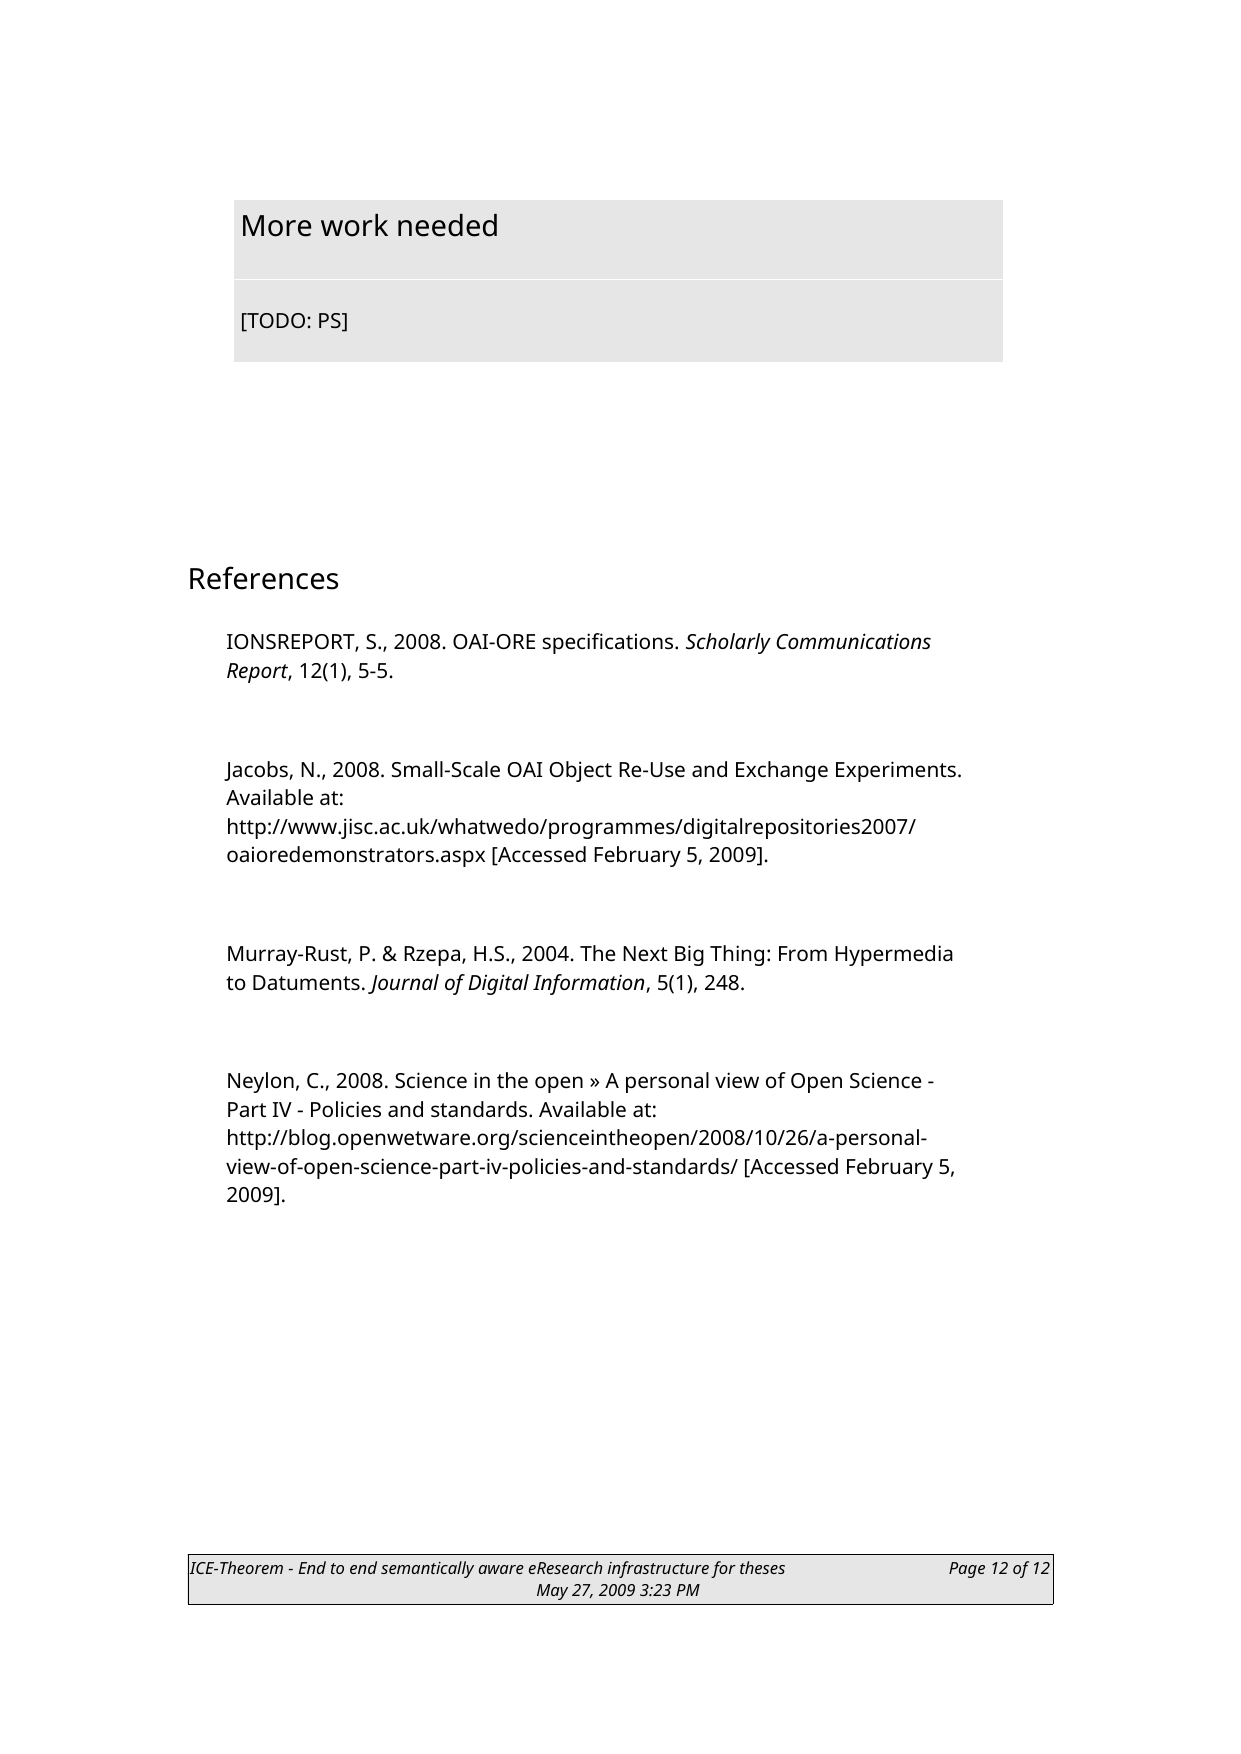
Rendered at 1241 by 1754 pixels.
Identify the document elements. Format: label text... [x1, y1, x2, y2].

text Murray-Rust, P. & Rzepa, H.S., 2004. The Next Big Thing: From Hypermedia to Datuments. Journal of Digital Information, 5(1), 248. [226, 939, 978, 996]
table_header More work needed [234, 200, 1003, 279]
text IONSREPORT, S., 2008. OAI-ORE specifications. Scholarly Communications Report, 12(1), 5-5. [226, 627, 978, 684]
table_cell [TODO: PS] [234, 280, 1003, 362]
text References [187, 559, 1053, 598]
text Neylon, C., 2008. Science in the open » A personal view of Open Science - Part IV - Policies and standards. Available at: http://blog.openwetware.org/scienceintheopen/2008/10/26/a-personal-view-of-open-science-part-iv-policies-and-standards/ [Accessed February 5, 2009]. [226, 1067, 978, 1209]
text ⁠ [187, 430, 1053, 459]
text Jacobs, N., 2008. Small-Scale OAI Object Re-Use and Exchange Experiments. Available at: http://www.jisc.ac.uk/whatwedo/programmes/digitalrepositories2007/oaioredemonstrators.aspx [Accessed February 5, 2009]. [226, 755, 978, 869]
